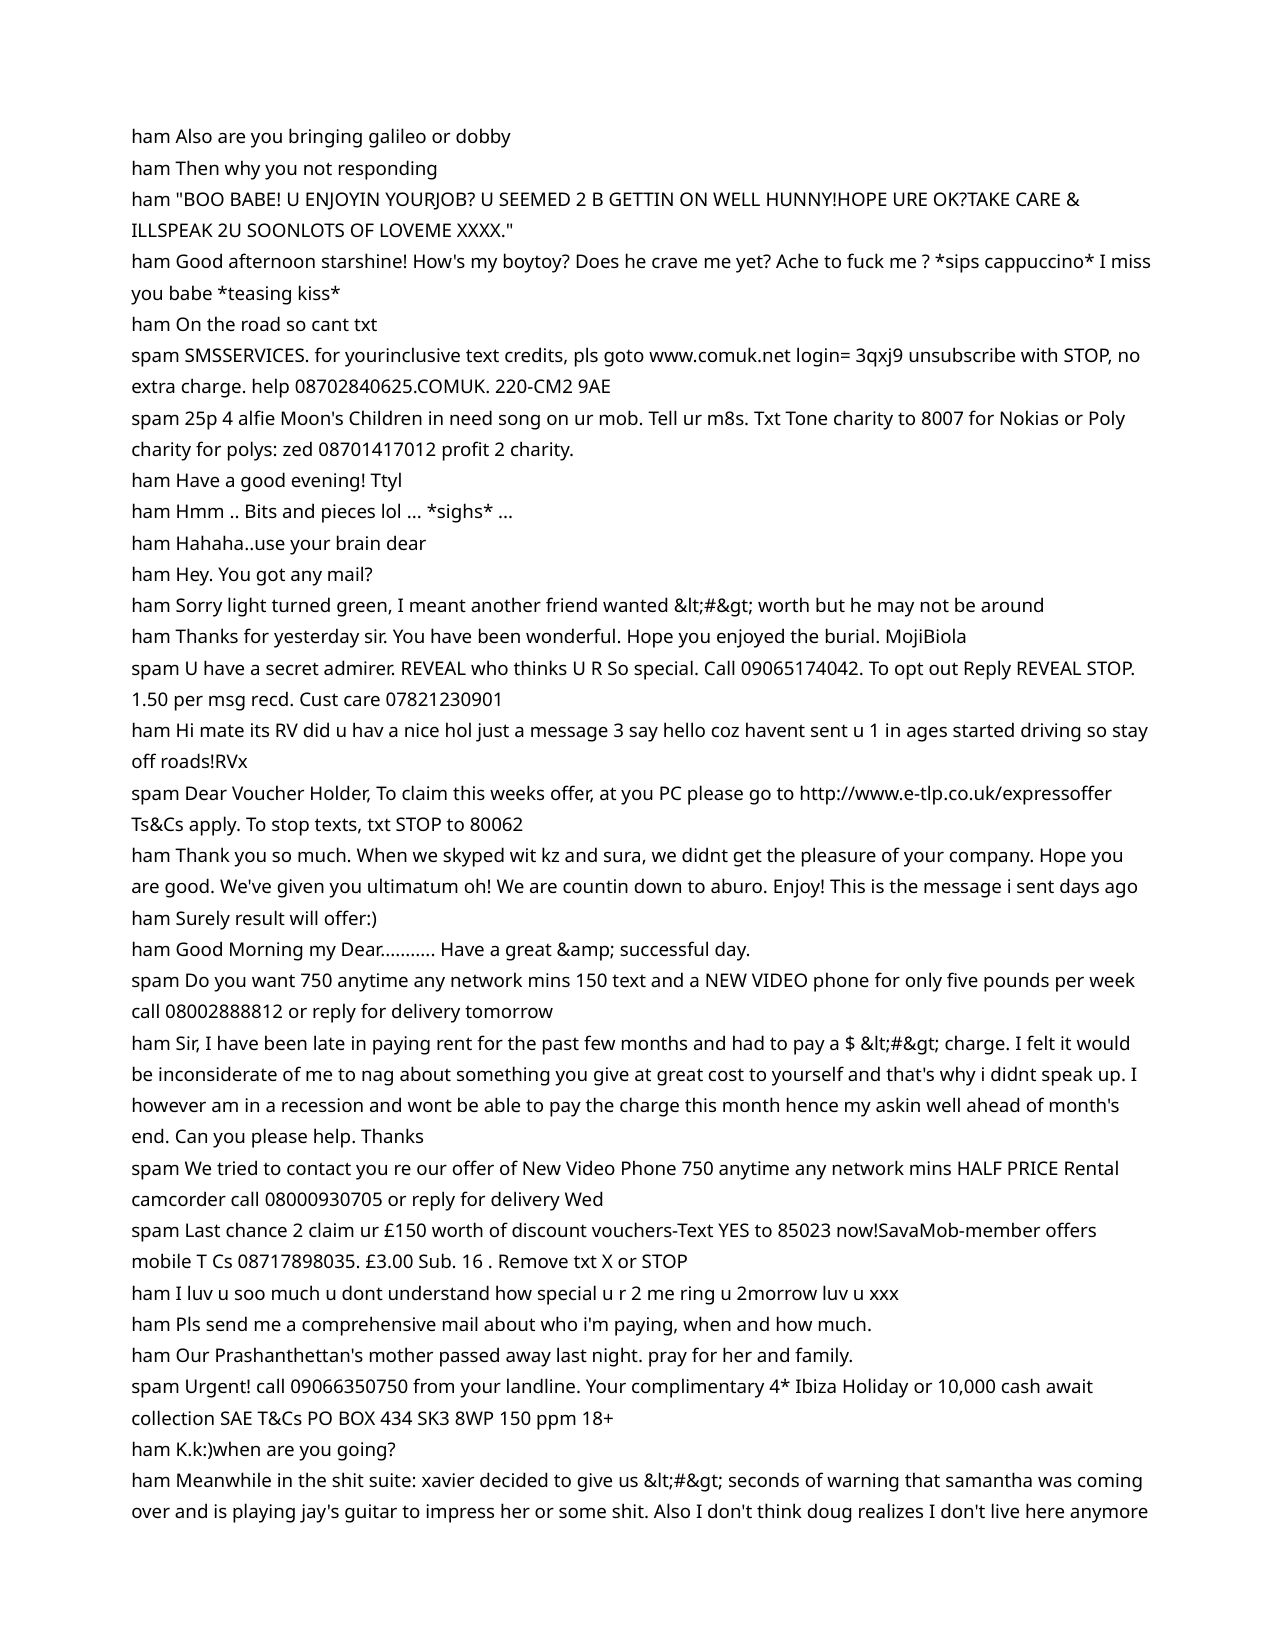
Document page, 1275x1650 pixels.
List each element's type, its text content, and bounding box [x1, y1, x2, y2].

table_cell [118, 1306, 131, 1337]
table_cell ham Hmm .. Bits and pieces lol ... *sighs* ... [131, 493, 1157, 524]
table_cell ham Good afternoon starshine! How's my boytoy? Does he crave me yet? Ache to fuck me ? *sips cappuccino* I miss you babe *teasing kiss* [131, 243, 1157, 306]
table_cell [118, 181, 131, 243]
table_cell [118, 899, 131, 931]
table_cell [118, 1024, 131, 1149]
table_cell [118, 306, 131, 337]
table_cell [118, 1212, 131, 1274]
table_cell [118, 462, 131, 493]
table_cell [118, 399, 131, 462]
table_cell [118, 556, 131, 587]
table_cell ham On the road so cant txt [131, 306, 1157, 337]
table_cell ham K.k:)when are you going? [131, 1431, 1157, 1462]
table_cell ham Our Prashanthettan's mother passed away last night. pray for her and family. [131, 1337, 1157, 1368]
table_cell [118, 1274, 131, 1306]
table_cell [118, 1431, 131, 1462]
table_cell spam Last chance 2 claim ur £150 worth of discount vouchers-Text YES to 85023 now!SavaMob-member offers mobile T Cs 08717898035. £3.00 Sub. 16 . Remove txt X or STOP [131, 1212, 1157, 1274]
table_cell [118, 587, 131, 618]
table_cell [118, 712, 131, 774]
table_cell [118, 931, 131, 962]
table_cell [118, 337, 131, 399]
table_cell [118, 962, 131, 1024]
table_cell spam Do you want 750 anytime any network mins 150 text and a NEW VIDEO phone for only five pounds per week call 08002888812 or reply for delivery tomorrow [131, 962, 1157, 1024]
table_cell ham Thanks for yesterday sir. You have been wonderful. Hope you enjoyed the burial. MojiBiola [131, 618, 1157, 649]
table_cell [118, 524, 131, 556]
table_cell [118, 618, 131, 649]
table_cell ham Have a good evening! Ttyl [131, 462, 1157, 493]
table_cell spam Urgent! call 09066350750 from your landline. Your complimentary 4* Ibiza Holiday or 10,000 cash await collection SAE T&Cs PO BOX 434 SK3 8WP 150 ppm 18+ [131, 1368, 1157, 1431]
table_cell [118, 1368, 131, 1431]
table_cell [118, 149, 131, 181]
table_cell ham "BOO BABE! U ENJOYIN YOURJOB? U SEEMED 2 B GETTIN ON WELL HUNNY!HOPE URE OK?TAKE CARE & ILLSPEAK 2U SOONLOTS OF LOVEME XXXX." [131, 181, 1157, 243]
table_cell spam SMSSERVICES. for yourinclusive text credits, pls goto www.comuk.net login= 3qxj9 unsubscribe with STOP, no extra charge. help 08702840625.COMUK. 220-CM2 9AE [131, 337, 1157, 399]
table_cell ham Hahaha..use your brain dear [131, 524, 1157, 556]
table_cell ham Thank you so much. When we skyped wit kz and sura, we didnt get the pleasure of your company. Hope you are good. We've given you ultimatum oh! We are countin down to aburo. Enjoy! This is the message i sent days ago [131, 837, 1157, 899]
table_cell ham Good Morning my Dear........... Have a great &amp; successful day. [131, 931, 1157, 962]
table_cell ham Hey. You got any mail? [131, 556, 1157, 587]
table_cell [118, 649, 131, 712]
table_cell [118, 774, 131, 837]
table_cell [118, 837, 131, 899]
table_cell spam Dear Voucher Holder, To claim this weeks offer, at you PC please go to http://www.e-tlp.co.uk/expressoffer Ts&Cs apply. To stop texts, txt STOP to 80062 [131, 774, 1157, 837]
table_cell ham Sorry light turned green, I meant another friend wanted &lt;#&gt; worth but he may not be around [131, 587, 1157, 618]
table_cell ham Sir, I have been late in paying rent for the past few months and had to pay a $ &lt;#&gt; charge. I felt it would be inconsiderate of me to nag about something you give at great cost to yourself and that's why i didnt speak up. I however am in a recession and wont be able to pay the charge this month hence my askin well ahead of month's end. Can you please help. Thanks [131, 1024, 1157, 1149]
table_cell [118, 1462, 131, 1524]
table_cell [118, 493, 131, 524]
table_cell [118, 118, 131, 149]
table_cell ham Surely result will offer:) [131, 899, 1157, 931]
table_cell ham Also are you bringing galileo or dobby [131, 118, 1157, 149]
table_cell [118, 1149, 131, 1212]
table_cell [118, 1337, 131, 1368]
table_cell spam 25p 4 alfie Moon's Children in need song on ur mob. Tell ur m8s. Txt Tone charity to 8007 for Nokias or Poly charity for polys: zed 08701417012 profit 2 charity. [131, 399, 1157, 462]
table_cell spam U have a secret admirer. REVEAL who thinks U R So special. Call 09065174042. To opt out Reply REVEAL STOP. 1.50 per msg recd. Cust care 07821230901 [131, 649, 1157, 712]
table_cell [118, 243, 131, 306]
table_cell ham I luv u soo much u dont understand how special u r 2 me ring u 2morrow luv u xxx [131, 1274, 1157, 1306]
table_cell ham Meanwhile in the shit suite: xavier decided to give us &lt;#&gt; seconds of warning that samantha was coming over and is playing jay's guitar to impress her or some shit. Also I don't think doug realizes I don't live here anymore [131, 1462, 1157, 1524]
table_cell ham Pls send me a comprehensive mail about who i'm paying, when and how much. [131, 1306, 1157, 1337]
table_cell ham Hi mate its RV did u hav a nice hol just a message 3 say hello coz havent sent u 1 in ages started driving so stay off roads!RVx [131, 712, 1157, 774]
table_cell ham Then why you not responding [131, 149, 1157, 181]
table_cell spam We tried to contact you re our offer of New Video Phone 750 anytime any network mins HALF PRICE Rental camcorder call 08000930705 or reply for delivery Wed [131, 1149, 1157, 1212]
